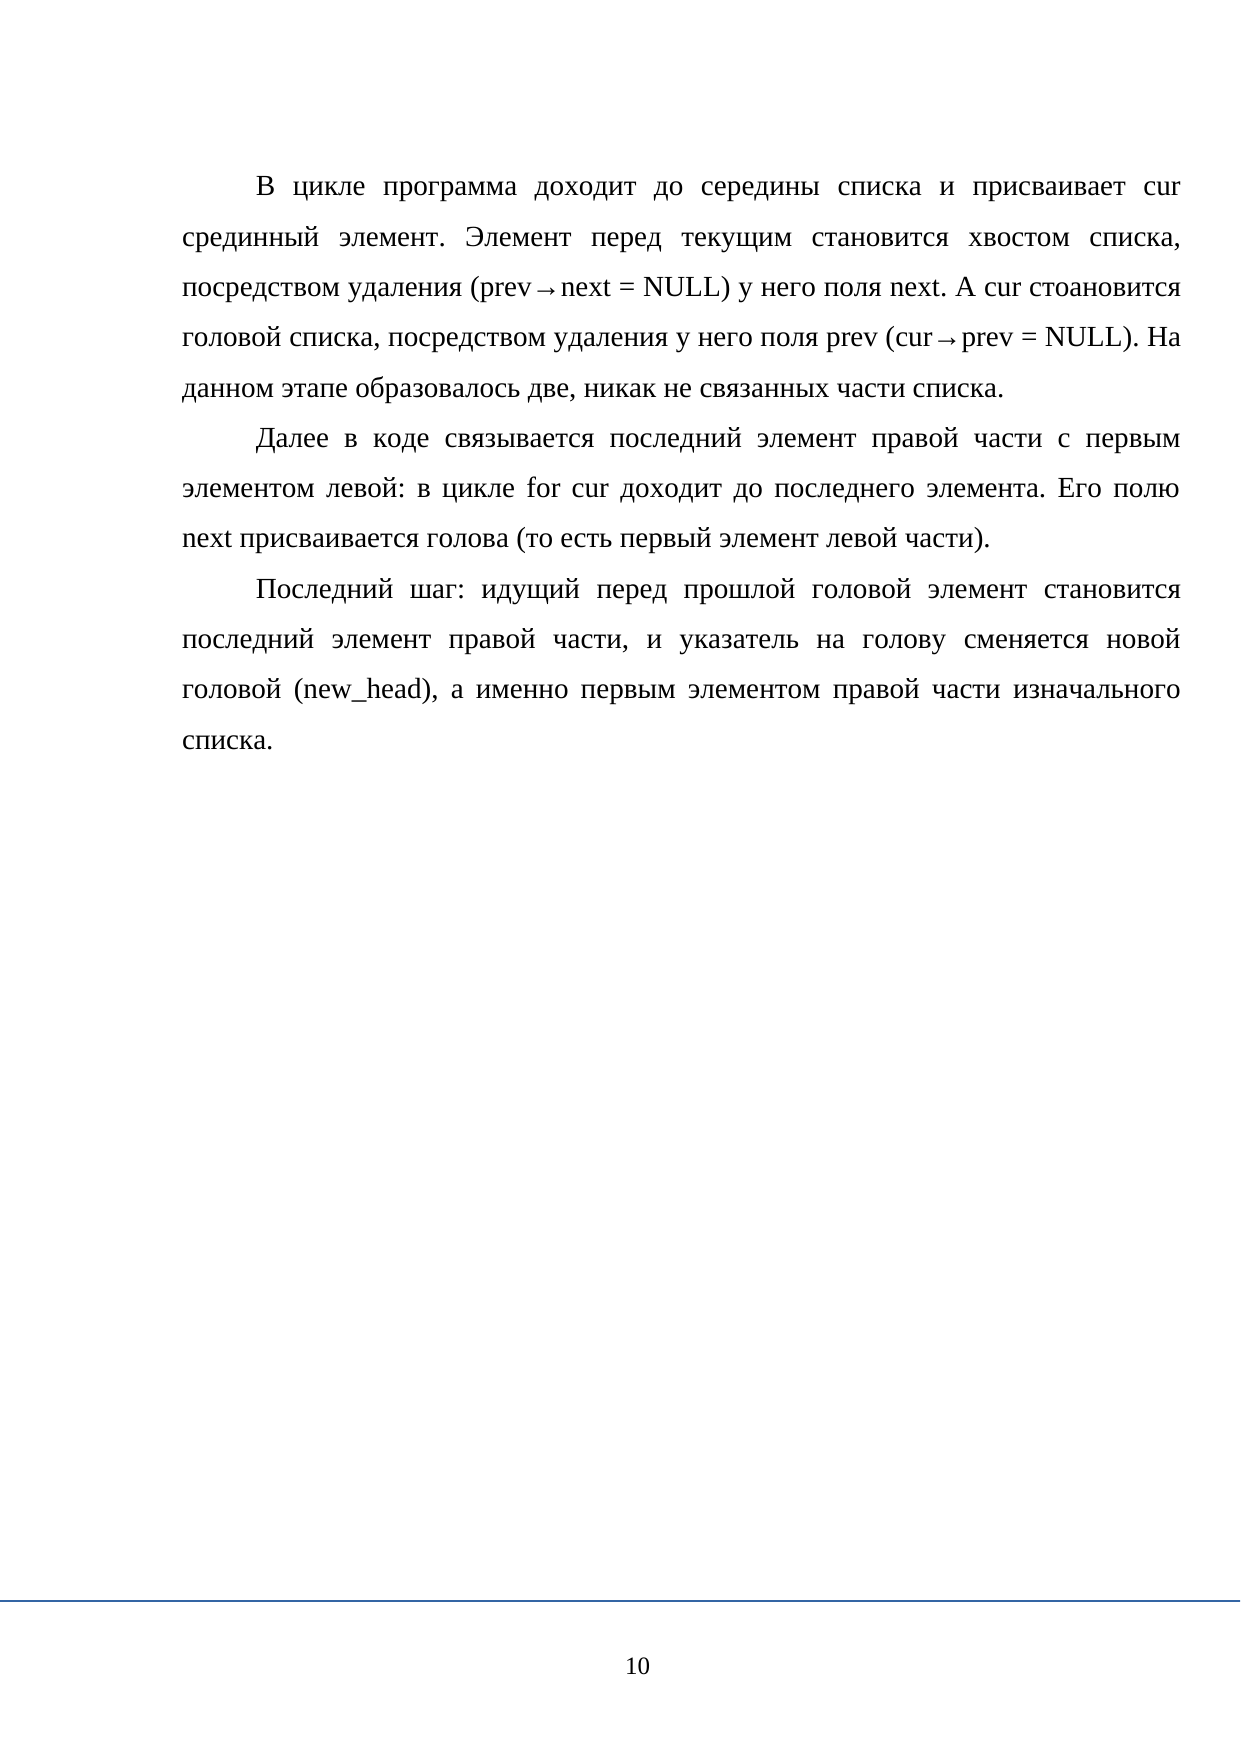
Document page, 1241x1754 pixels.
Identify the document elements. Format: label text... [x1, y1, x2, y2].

text Далее в коде связывается последний элемент правой части с первым элементом левой: в цикле for cur доходит до последнего элемента. Его полю next присваивается голова (то есть первый элемент левой части). [182, 420, 1182, 554]
text Последний шаг: идущий перед прошлой головой элемент становится последний элемент правой части, и указатель на голову сменяется новой головой (new_head), а именно первым элементом правой части изначального списка. [182, 571, 1182, 755]
text В цикле программа доходит до середины списка и присваивает cur срединный элемент. Элемент перед текущим становится хвостом списка, посредством удаления (prev→next = NULL) у него поля next. А сur стоановится головой списка, посредством удаления у него поля prev (cur→prev = NULL). На данном этапе образовалось две, никак не связанных части списка. [182, 168, 1182, 403]
